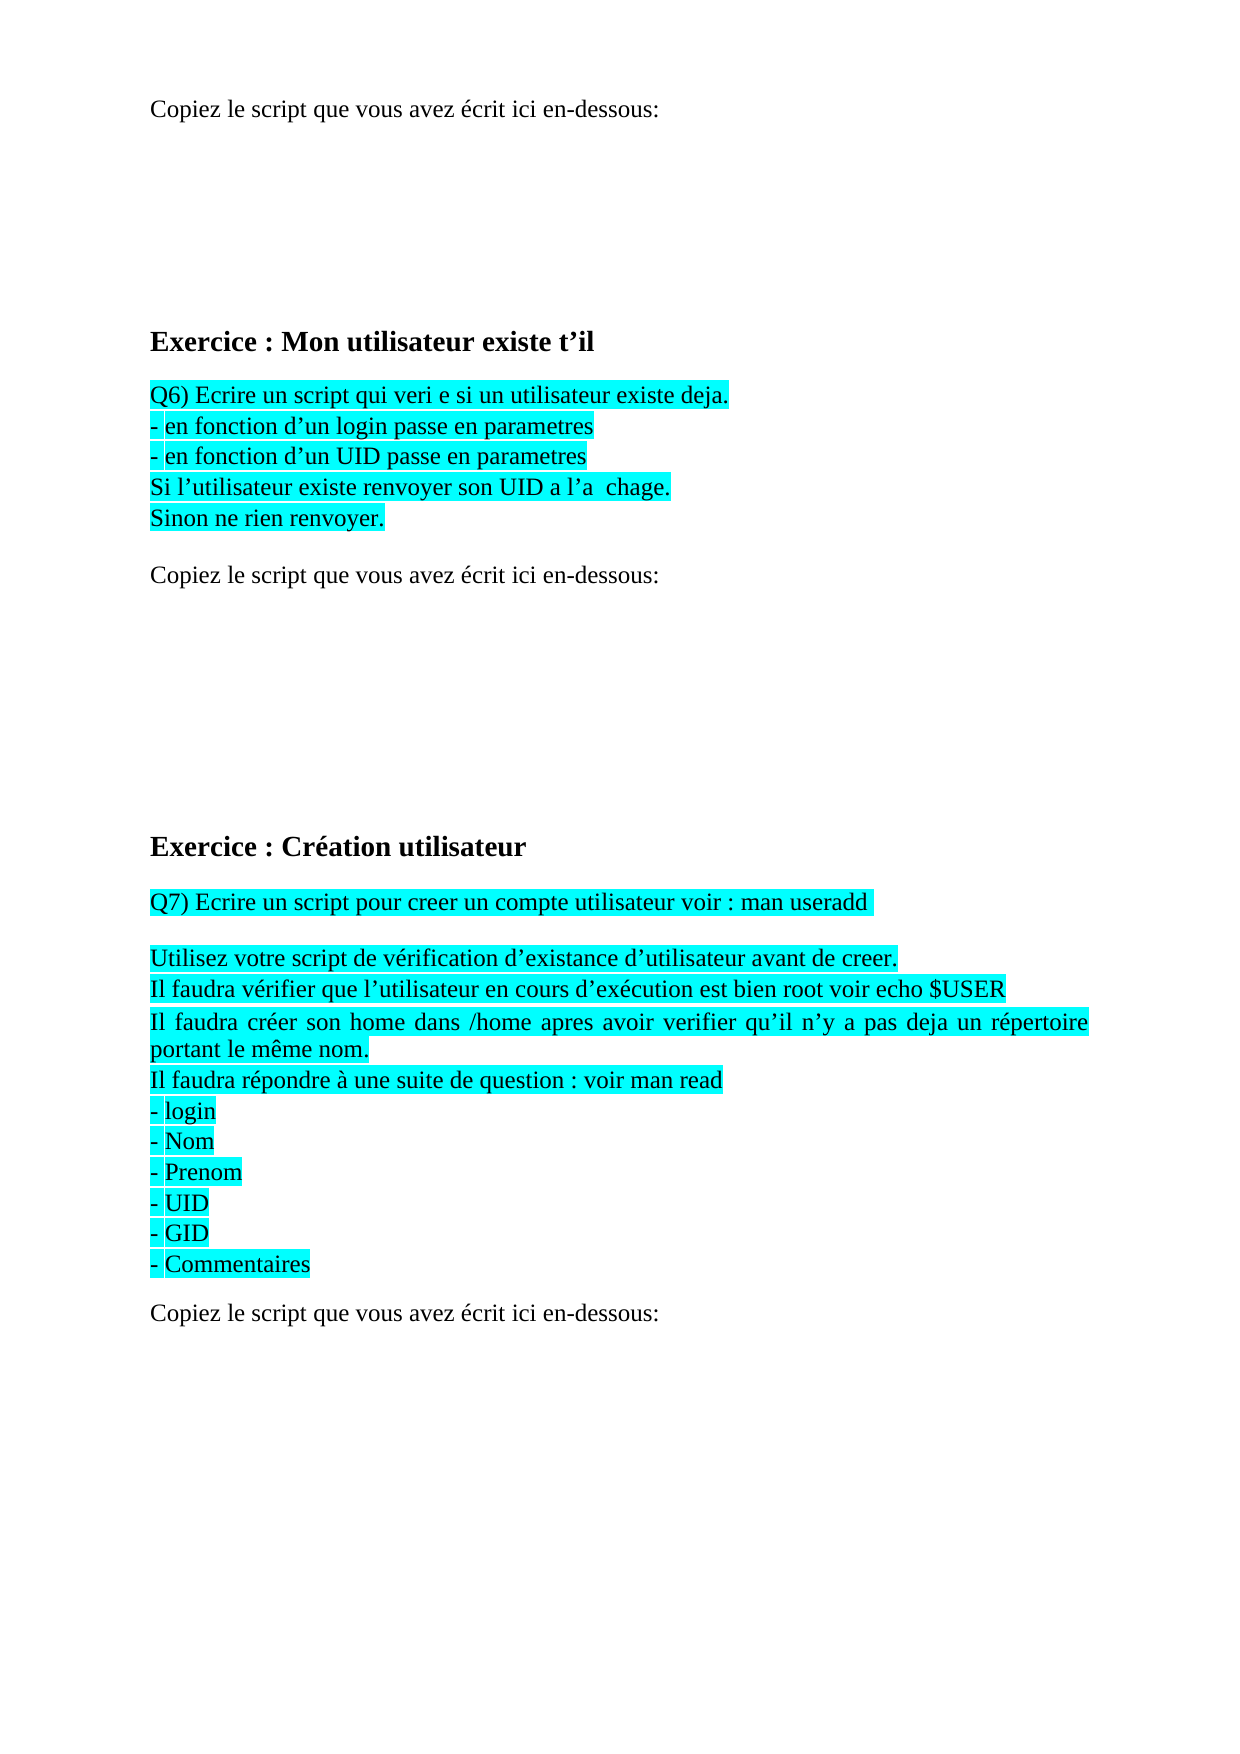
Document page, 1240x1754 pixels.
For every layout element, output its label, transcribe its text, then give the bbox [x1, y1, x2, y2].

text Copiez le script que vous avez écrit ici en-dessous: [150, 94, 1091, 123]
list en fonction d’un login passe en parametres [150, 411, 1091, 439]
text Il faudra répondre à une suite de question : voir man read [150, 1065, 1091, 1094]
list Prenom [150, 1157, 1091, 1186]
text Sinon ne rien renvoyer. [150, 503, 1091, 531]
text Si l’utilisateur existe renvoyer son UID a l’a chage. [150, 472, 1091, 501]
text Q7) Ecrire un script pour creer un compte utilisateur voir : man useradd [150, 889, 891, 916]
text Copiez le script que vous avez écrit ici en-dessous: [150, 560, 1091, 589]
list Nom [150, 1126, 1091, 1155]
list login [150, 1096, 1091, 1124]
text Il faudra créer son home dans /home apres avoir verifier qu’il n’y a pas deja un répertoire portant le même nom. [150, 1008, 1089, 1063]
text Utilisez votre script de vérification d’existance d’utilisateur avant de creer. [150, 945, 1095, 972]
text Q6) Ecrire un script qui veri e si un utilisateur existe deja. [150, 380, 1091, 409]
text Copiez le script que vous avez écrit ici en-dessous: [150, 1298, 1091, 1327]
list UID [150, 1188, 1091, 1216]
text Exercice : Création utilisateur [150, 829, 1091, 862]
list Commentaires [150, 1249, 1091, 1278]
list GID [150, 1218, 1091, 1247]
list en fonction d’un UID passe en parametres [150, 441, 1091, 470]
text Exercice : Mon utilisateur existe t’il [150, 324, 1091, 358]
text Il faudra vérifier que l’utilisateur en cours d’exécution est bien root voir echo $USER [150, 974, 1091, 1003]
